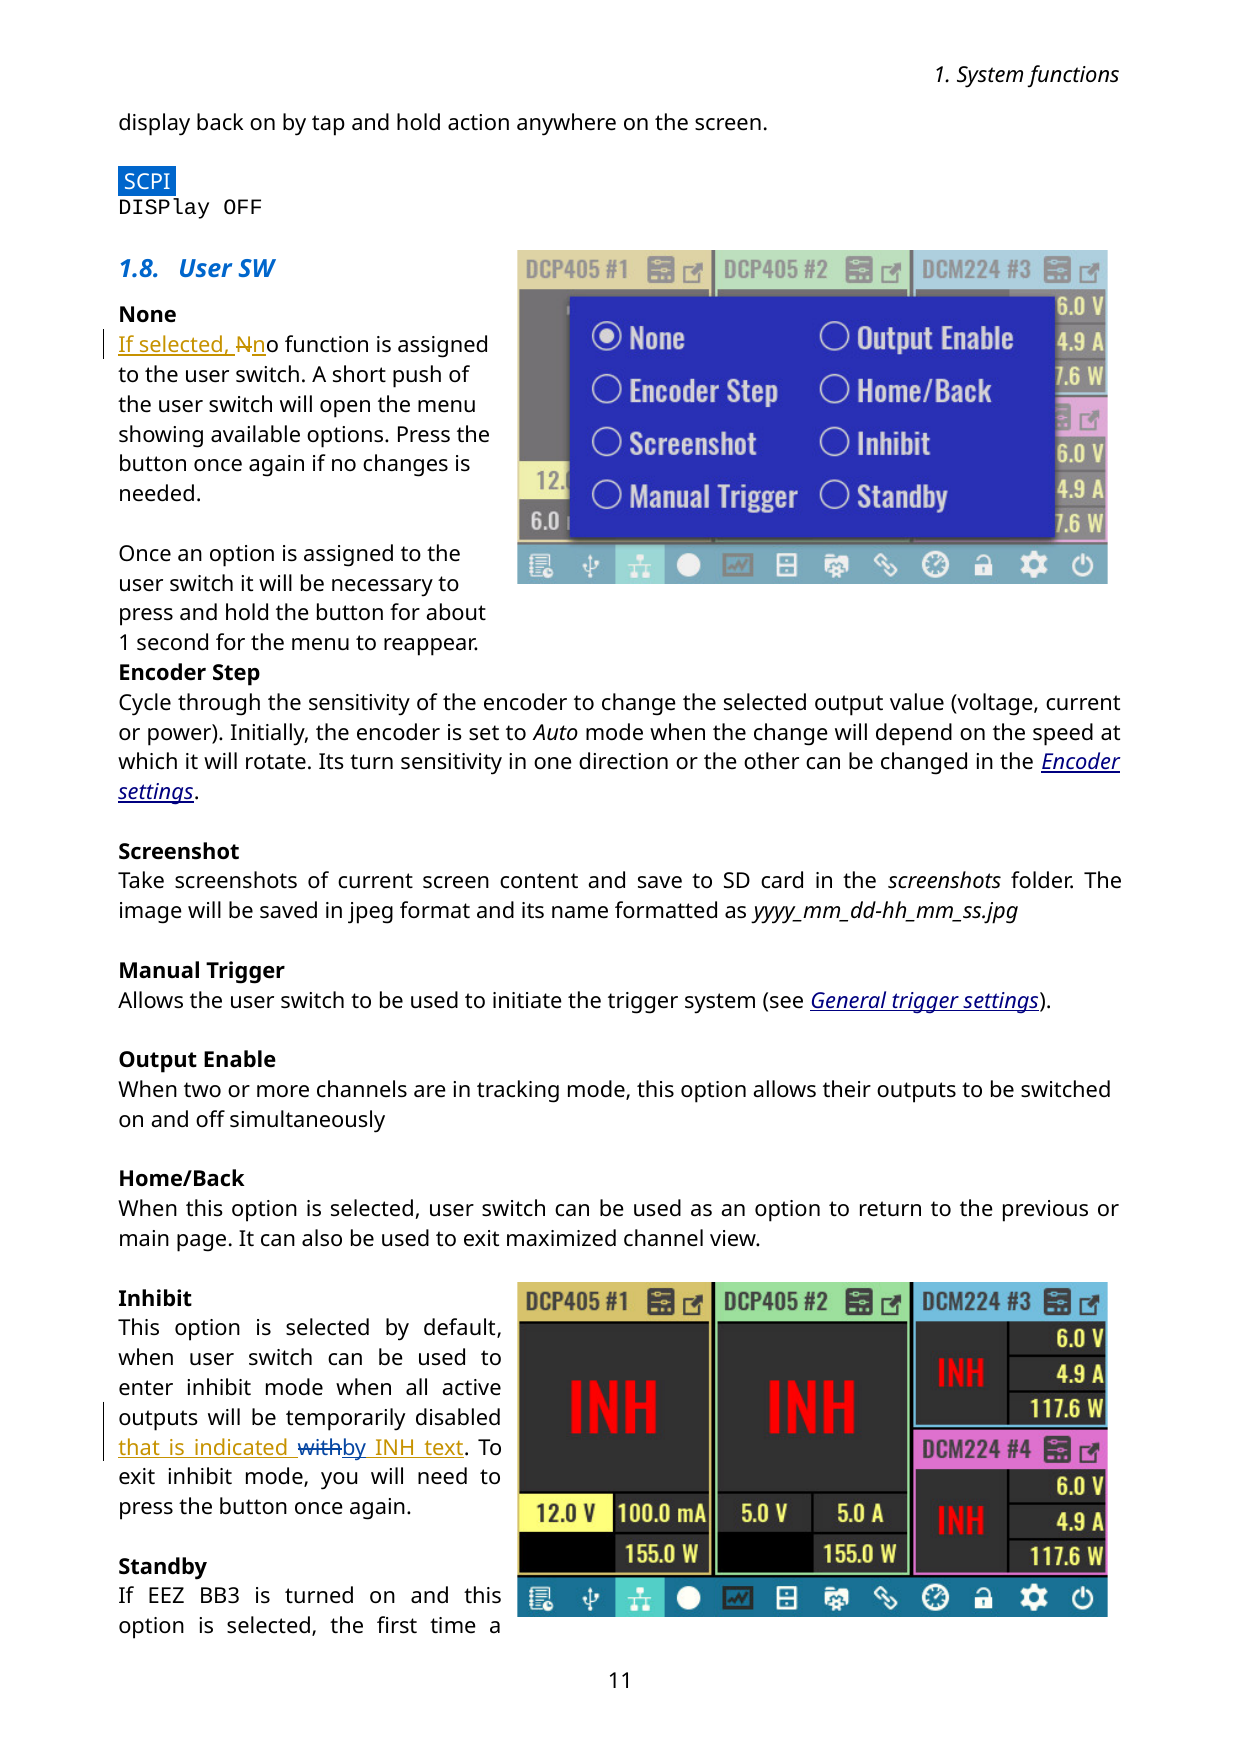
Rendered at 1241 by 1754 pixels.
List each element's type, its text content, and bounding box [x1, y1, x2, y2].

table_header Inhibit This option is selected by default, when user switch can be used to enter inhibit mode when all active outputs will be temporarily disabled that is indicated by INH text. To exit inhibit mode, you will need to press the button once again. Standby If EEZ BB3 is turned on and this option is selected, the first time a [118, 1283, 502, 1640]
picture [517, 250, 1108, 584]
table_header User SW None If selected, no function is assigned to the user switch. A short push of the user switch will open the menu showing available options. Press the button once again if no changes is needed. Once an option is assigned to the user switch it will be necessary to press and hold the button for about 1 second for the menu to reappear. [118, 251, 502, 657]
text Manual Trigger [118, 955, 1122, 984]
text When two or more channels are in tracking mode, this option allows their outputs to be switched on and off simultaneously [118, 1074, 1122, 1133]
text Output Enable [118, 1044, 1122, 1074]
text DISPlay OFF [118, 196, 1122, 221]
text Screenshot [118, 836, 1122, 865]
table_header [502, 1283, 1123, 1640]
text When this option is selected, user switch can be used as an option to return to the previous or main page. It can also be used to exit maximized channel view. [118, 1193, 1122, 1253]
text SCPI [118, 166, 1122, 196]
text display back on by tap and hold action anywhere on the screen. [118, 107, 1122, 136]
table_header [502, 251, 1123, 657]
text Take screenshots of current screen content and save to SD card in the screenshots folder. The image will be saved in jpeg format and its name formatted as yyyy_mm_dd-hh_mm_ss.jpg [118, 865, 1122, 925]
picture [517, 1282, 1108, 1617]
text Cycle through the sensitivity of the encoder to change the selected output value (voltage, current or power). Initially, the encoder is set to Auto mode when the change will depend on the speed at which it will rotate. Its turn sensitivity in one direction or the other can be changed in the Encoder settings. [118, 687, 1122, 806]
text Home/Back [118, 1163, 1122, 1193]
text Allows the user switch to be used to initiate the trigger system (see General trigger settings). [118, 984, 1122, 1014]
text Encoder Step [118, 657, 1122, 687]
